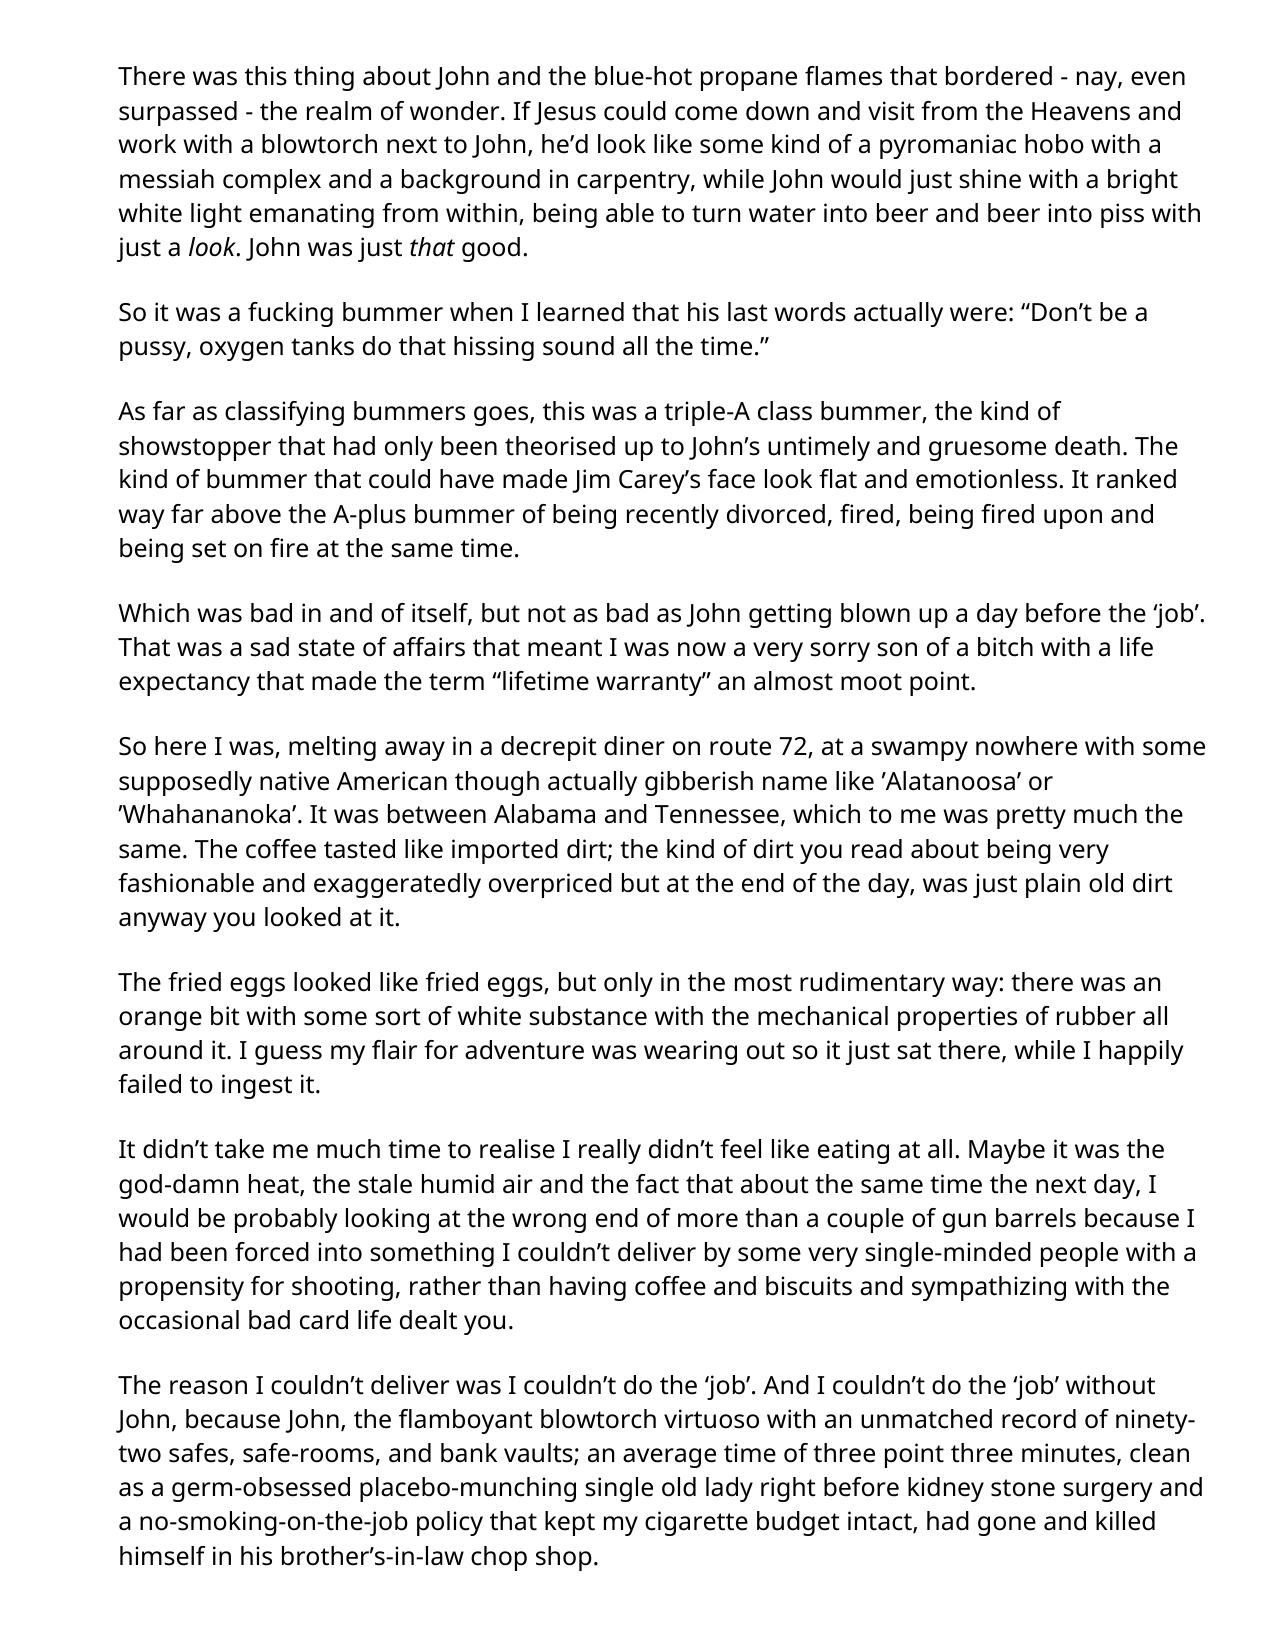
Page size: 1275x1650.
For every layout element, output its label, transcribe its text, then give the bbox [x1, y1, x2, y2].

text It didn’t take me much time to realise I really didn’t feel like eating at all. Maybe it was the god-damn heat, the stale humid air and the fact that about the same time the next day, I would be probably looking at the wrong end of more than a couple of gun barrels because I had been forced into something I couldn’t deliver by some very single-minded people with a propensity for shooting, rather than having coffee and biscuits and sympathizing with the occasional bad card life dealt you. [118, 1132, 1216, 1337]
text So here I was, melting away in a decrepit diner on route 72, at a swampy nowhere with some supposedly native American though actually gibberish name like ’Alatanoosa’ or ’Whahananoka’. It was between Alabama and Tennessee, which to me was pretty much the same. The coffee tasted like imported dirt; the kind of dirt you read about being very fashionable and exaggeratedly overpriced but at the end of the day, was just plain old dirt anyway you looked at it. [118, 729, 1216, 933]
text The reason I couldn’t deliver was I couldn’t do the ‘job’. And I couldn’t do the ‘job’ without John, because John, the flamboyant blowtorch virtuoso with an unmatched record of ninety-two safes, safe-rooms, and bank vaults; an average time of three point three minutes, clean as a germ-obsessed placebo-munching single old lady right before kidney stone surgery and a no-smoking-on-the-job policy that kept my cigarette budget intact, had gone and killed himself in his brother’s-in-law chop shop. [118, 1368, 1216, 1572]
text As far as classifying bummers goes, this was a triple-A class bummer, the kind of showstopper that had only been theorised up to John’s untimely and gruesome death. The kind of bummer that could have made Jim Carey’s face look flat and emotionless. It ranked way far above the A-plus bummer of being recently divorced, fired, being fired upon and being set on fire at the same time. [118, 394, 1216, 564]
text Which was bad in and of itself, but not as bad as John getting blown up a day before the ‘job’. That was a sad state of affairs that meant I was now a very sorry son of a bitch with a life expectancy that made the term “lifetime warranty” an almost moot point. [118, 596, 1216, 698]
text So it was a fucking bummer when I learned that his last words actually were: “Don’t be a pussy, oxygen tanks do that hissing sound all the time.” [118, 295, 1216, 363]
text There was this thing about John and the blue-hot propane flames that bordered - nay, even surpassed - the realm of wonder. If Jesus could come down and visit from the Heavens and work with a blowtorch next to John, he’d look like some kind of a pyromaniac hobo with a messiah complex and a background in carpentry, while John would just shine with a bright white light emanating from within, being able to turn water into beer and beer into piss with just a look. John was just that good. [118, 59, 1216, 263]
text The fried eggs looked like fried eggs, but only in the most rudimentary way: there was an orange bit with some sort of white substance with the mechanical properties of rubber all around it. I guess my flair for adventure was wearing out so it just sat there, while I happily failed to ingest it. [118, 965, 1216, 1101]
